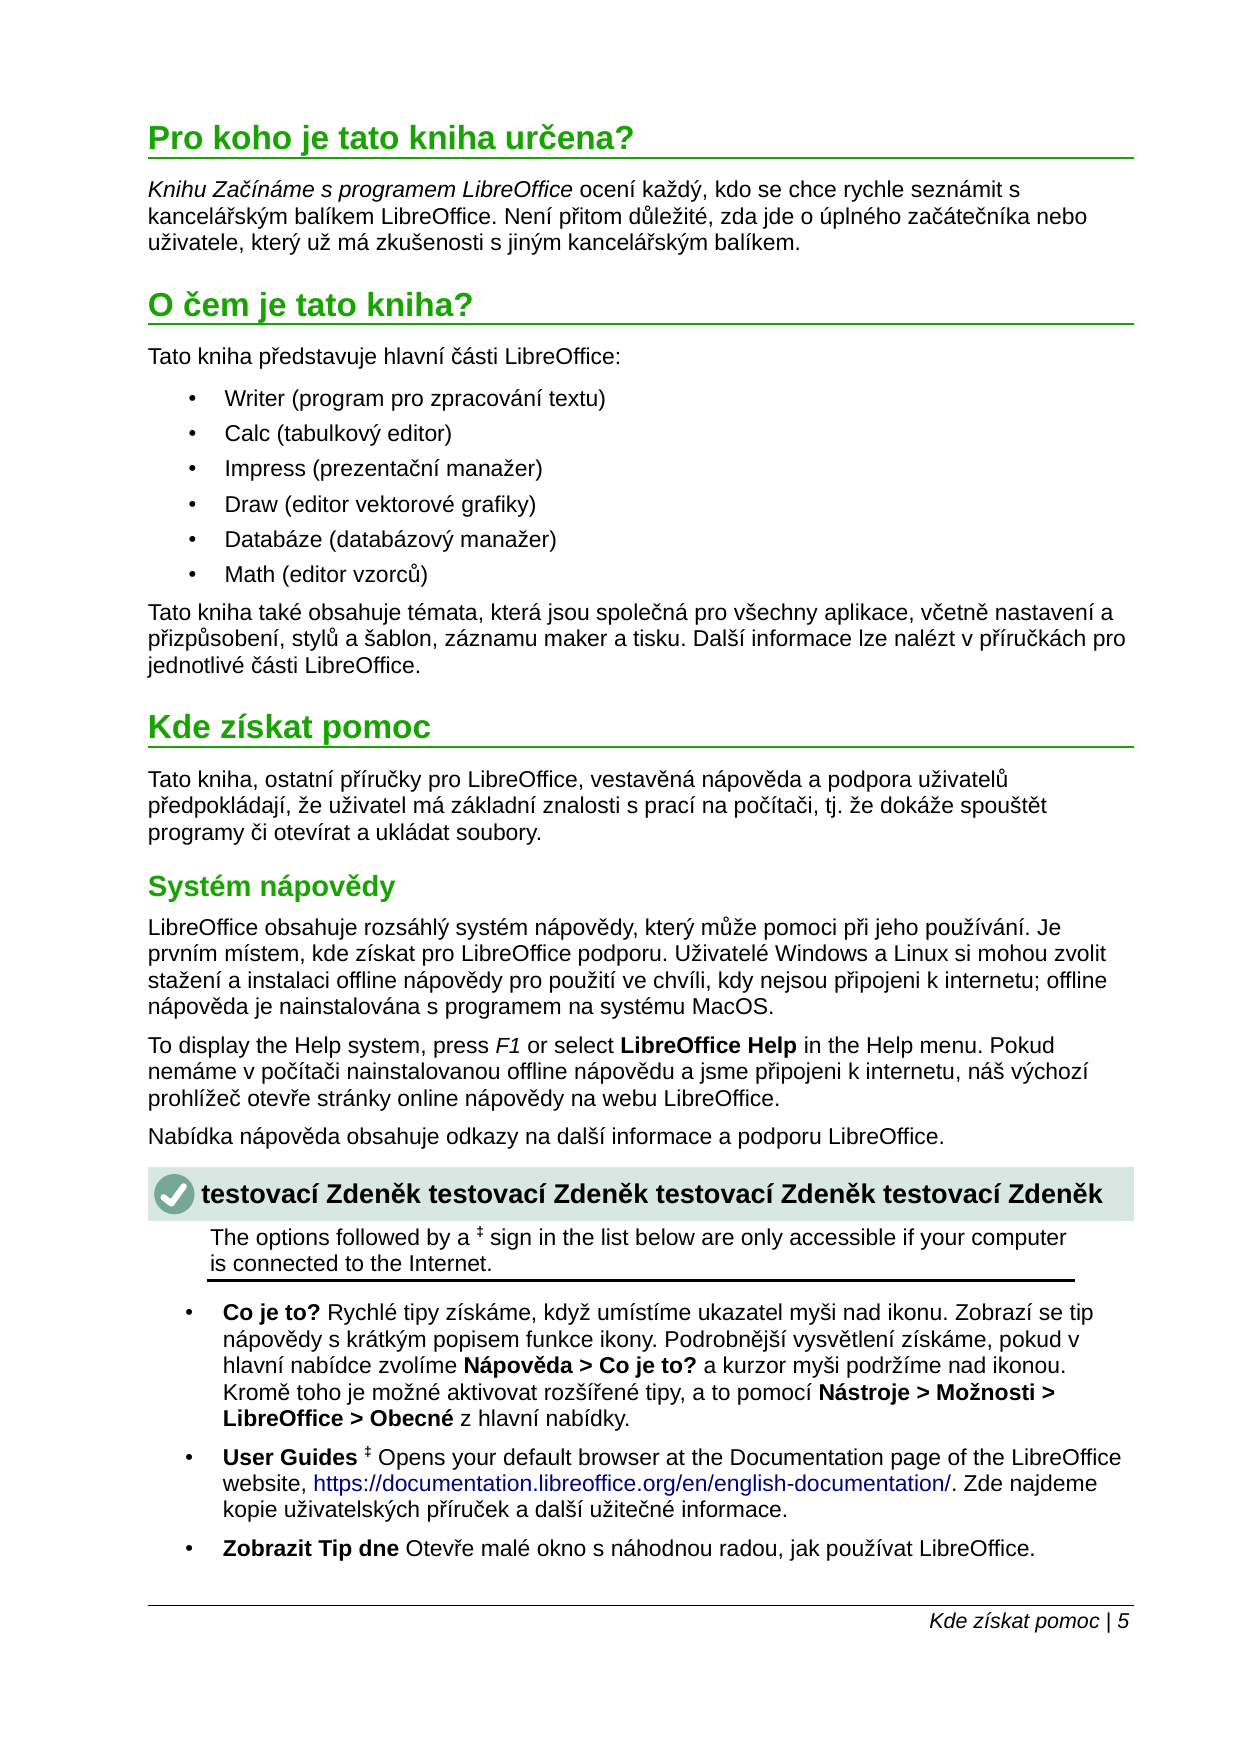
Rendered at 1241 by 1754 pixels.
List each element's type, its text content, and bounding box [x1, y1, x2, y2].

list Zobrazit Tip dne Otevře malé okno s náhodnou radou, jak používat LibreOffice. [185, 1535, 1134, 1562]
list Writer (program pro zpracování textu) [185, 382, 1134, 411]
subtitle testovací Zdeněk testovací Zdeněk testovací Zdeněk testovací Zdeněk [148, 1167, 1134, 1221]
text Tato kniha, ostatní příručky pro LibreOffice, vestavěná nápověda a podpora uživatelů předpokládají, že uživatel má základní znalosti s prací na počítači, tj. že dokáže spouštět programy či otevírat a ukládat soubory. [148, 766, 1134, 845]
list Co je to? Rychlé tipy získáme, když umístíme ukazatel myši nad ikonu. Zobrazí se tip nápovědy s krátkým popisem funkce ikony. Podrobnější vysvětlení získáme, pokud v hlavní nabídce zvolíme Nápověda > Co je to? a kurzor myši podržíme nad ikonou. Kromě toho je možné aktivovat rozšířené tipy, a to pomocí Nástroje > Možnosti > LibreOffice > Obecné z hlavní nabídky. [185, 1299, 1134, 1431]
text Nabídka nápověda obsahuje odkazy na další informace a podporu LibreOffice. [148, 1123, 1134, 1150]
subtitle Systém nápovědy [148, 868, 1134, 902]
text LibreOffice obsahuje rozsáhlý systém nápovědy, který může pomoci při jeho používání. Je prvním místem, kde získat pro LibreOffice podporu. Uživatelé Windows a Linux si mohou zvolit stažení a instalaci offline nápovědy pro použití ve chvíli, kdy nejsou připojeni k internetu; offline nápověda je nainstalována s programem na systému MacOS. [148, 914, 1134, 1019]
list Databáze (databázový manažer) [185, 523, 1134, 552]
list Calc (tabulkový editor) [185, 417, 1134, 446]
subtitle O čem je tato kniha? [148, 285, 1134, 323]
subtitle Pro koho je tato kniha určena? [148, 118, 1134, 157]
text Tato kniha také obsahuje témata, která jsou společná pro všechny aplikace, včetně nastavení a přizpůsobení, stylů a šablon, záznamu maker a tisku. Další informace lze nalézt v příručkách pro jednotlivé části LibreOffice. [148, 599, 1134, 678]
list Impress (prezentační manažer) [185, 452, 1134, 482]
text Tato kniha představuje hlavní části LibreOffice: [148, 343, 1134, 369]
text Knihu Začínáme s programem LibreOffice ocení každý, kdo se chce rychle seznámit s kancelářským balíkem LibreOffice. Není přitom důležité, zda jde o úplného začátečníka nebo uživatele, který už má zkušenosti s jiným kancelářským balíkem. [148, 176, 1134, 255]
text The options followed by a ‡ sign in the list below are only accessible if your computer is connected to the Internet. [207, 1221, 1075, 1279]
list Math (editor vzorců) [185, 558, 1134, 590]
list User Guides ‡ Opens your default browser at the Documentation page of the LibreOffice website, https://documentation.libreoffice.org/en/english-documentation/. Zde najdeme kopie uživatelských příruček a další užitečné informace. [185, 1444, 1134, 1523]
list Draw (editor vektorové grafiky) [185, 488, 1134, 517]
text To display the Help system, press F1 or select LibreOffice Help in the Help menu. Pokud nemáme v počítači nainstalovanou offline nápovědu a jsme připojeni k internetu, náš výchozí prohlížeč otevře stránky online nápovědy na webu LibreOffice. [148, 1032, 1134, 1111]
subtitle Kde získat pomoc [148, 708, 1134, 746]
